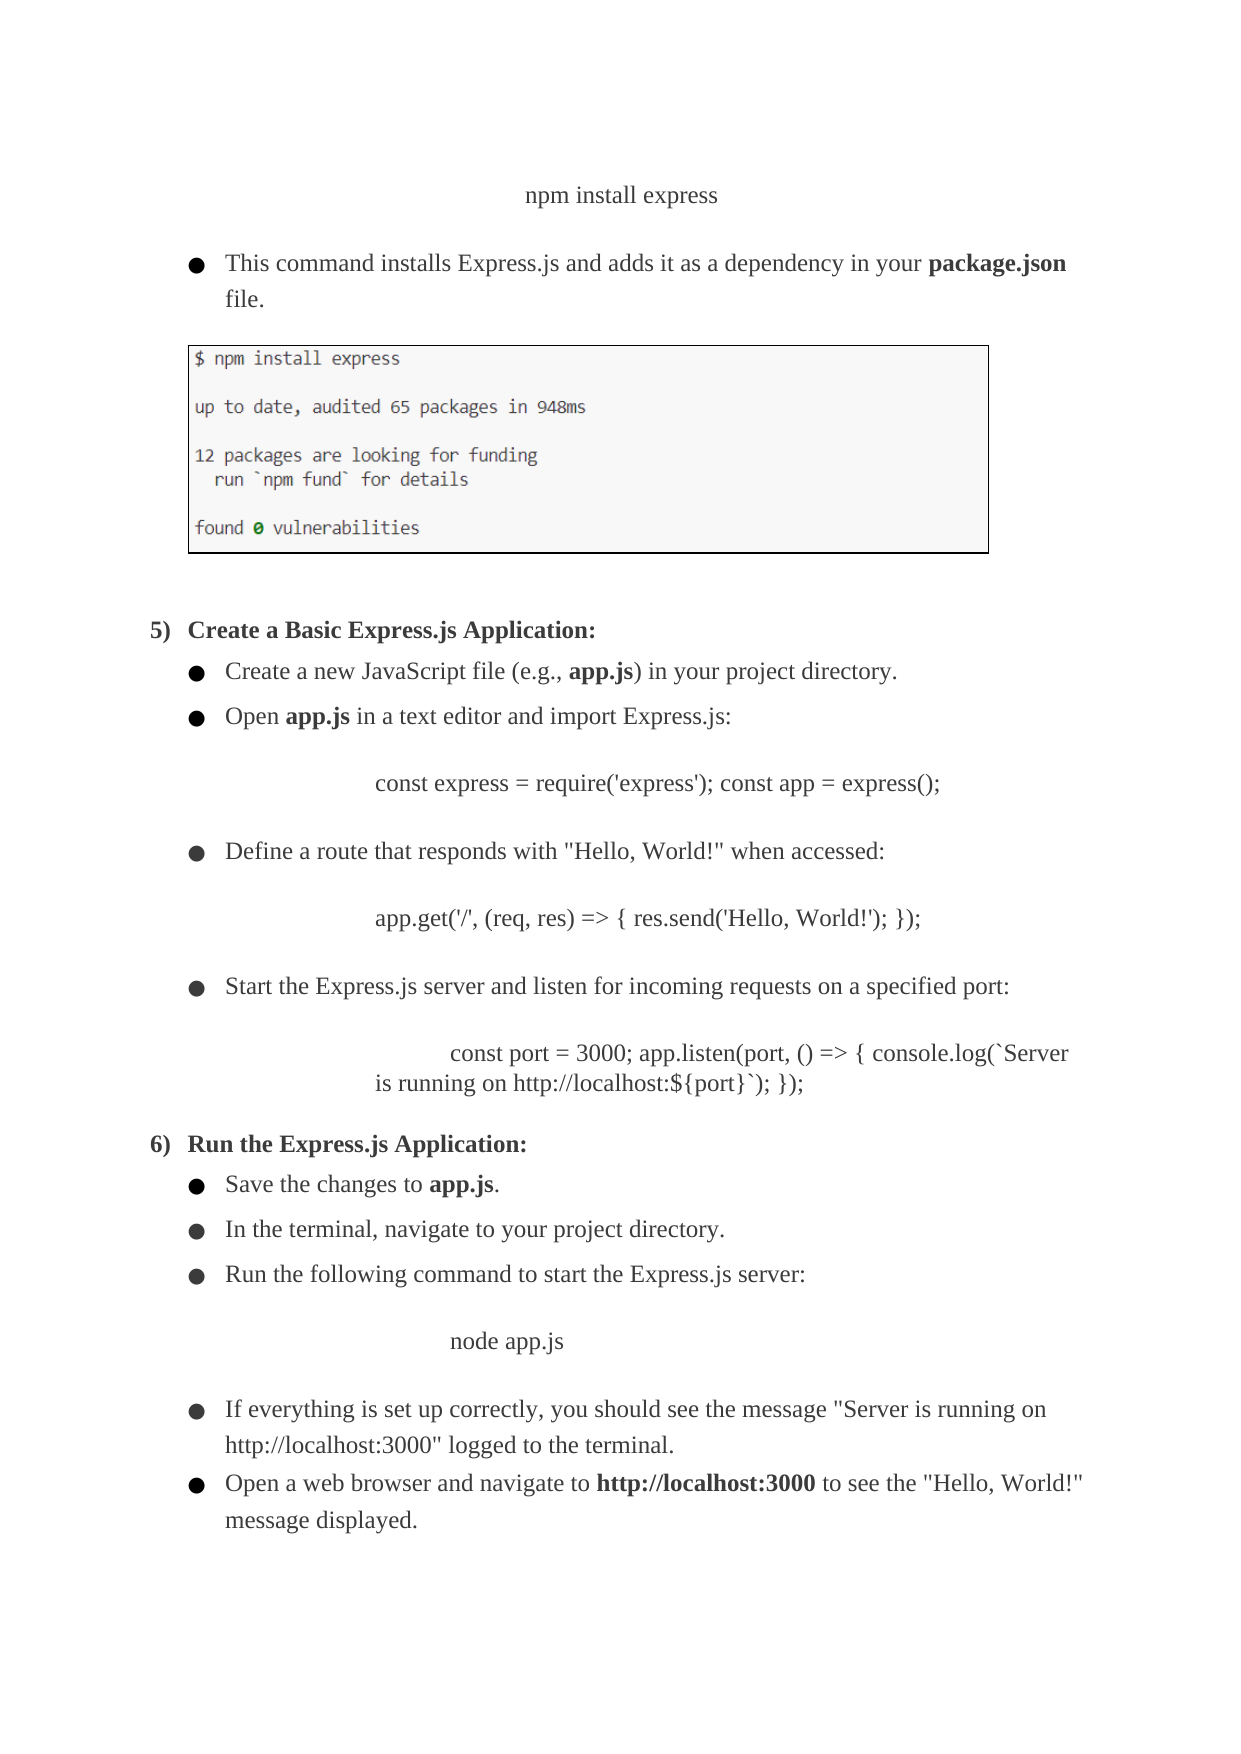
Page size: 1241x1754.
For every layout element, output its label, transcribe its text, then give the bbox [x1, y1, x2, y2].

text const express = require('express'); const app = express(); [300, 768, 1090, 797]
list If everything is set up correctly, you should see the message "Server is running on http://localhost:3000" logged to the terminal. [187, 1386, 1090, 1459]
text node app.js [375, 1326, 1090, 1355]
list Open app.js in a text editor and import Express.js: [187, 693, 1090, 736]
list Open a web browser and navigate to http://localhost:3000 to see the "Hello, World!" message displayed. [187, 1461, 1090, 1533]
picture [189, 346, 988, 552]
list Start the Express.js server and listen for incoming requests on a specified port: [187, 963, 1090, 1006]
list Define a route that responds with "Hello, World!" when accessed: [187, 828, 1090, 871]
text npm install express [450, 180, 1090, 209]
list Run the Express.js Application: [150, 1129, 1090, 1157]
list Run the following command to start the Express.js server: [187, 1251, 1090, 1294]
list In the terminal, navigate to your project directory. [187, 1207, 1090, 1249]
list This command installs Express.js and adds it as a dependency in your package.json file. [187, 240, 1090, 313]
text app.get('/', (req, res) => { res.send('Hello, World!'); }); [300, 903, 1090, 932]
text const port = 3000; app.listen(port, () => { console.log(`Server is running on http://localhost:${port}`); }); [375, 1038, 1090, 1097]
list Create a new JavaScript file (e.g., app.js) in your project directory. [187, 648, 1090, 691]
list Save the changes to app.js. [187, 1162, 1090, 1204]
list Create a Basic Express.js Application: [150, 616, 1090, 644]
